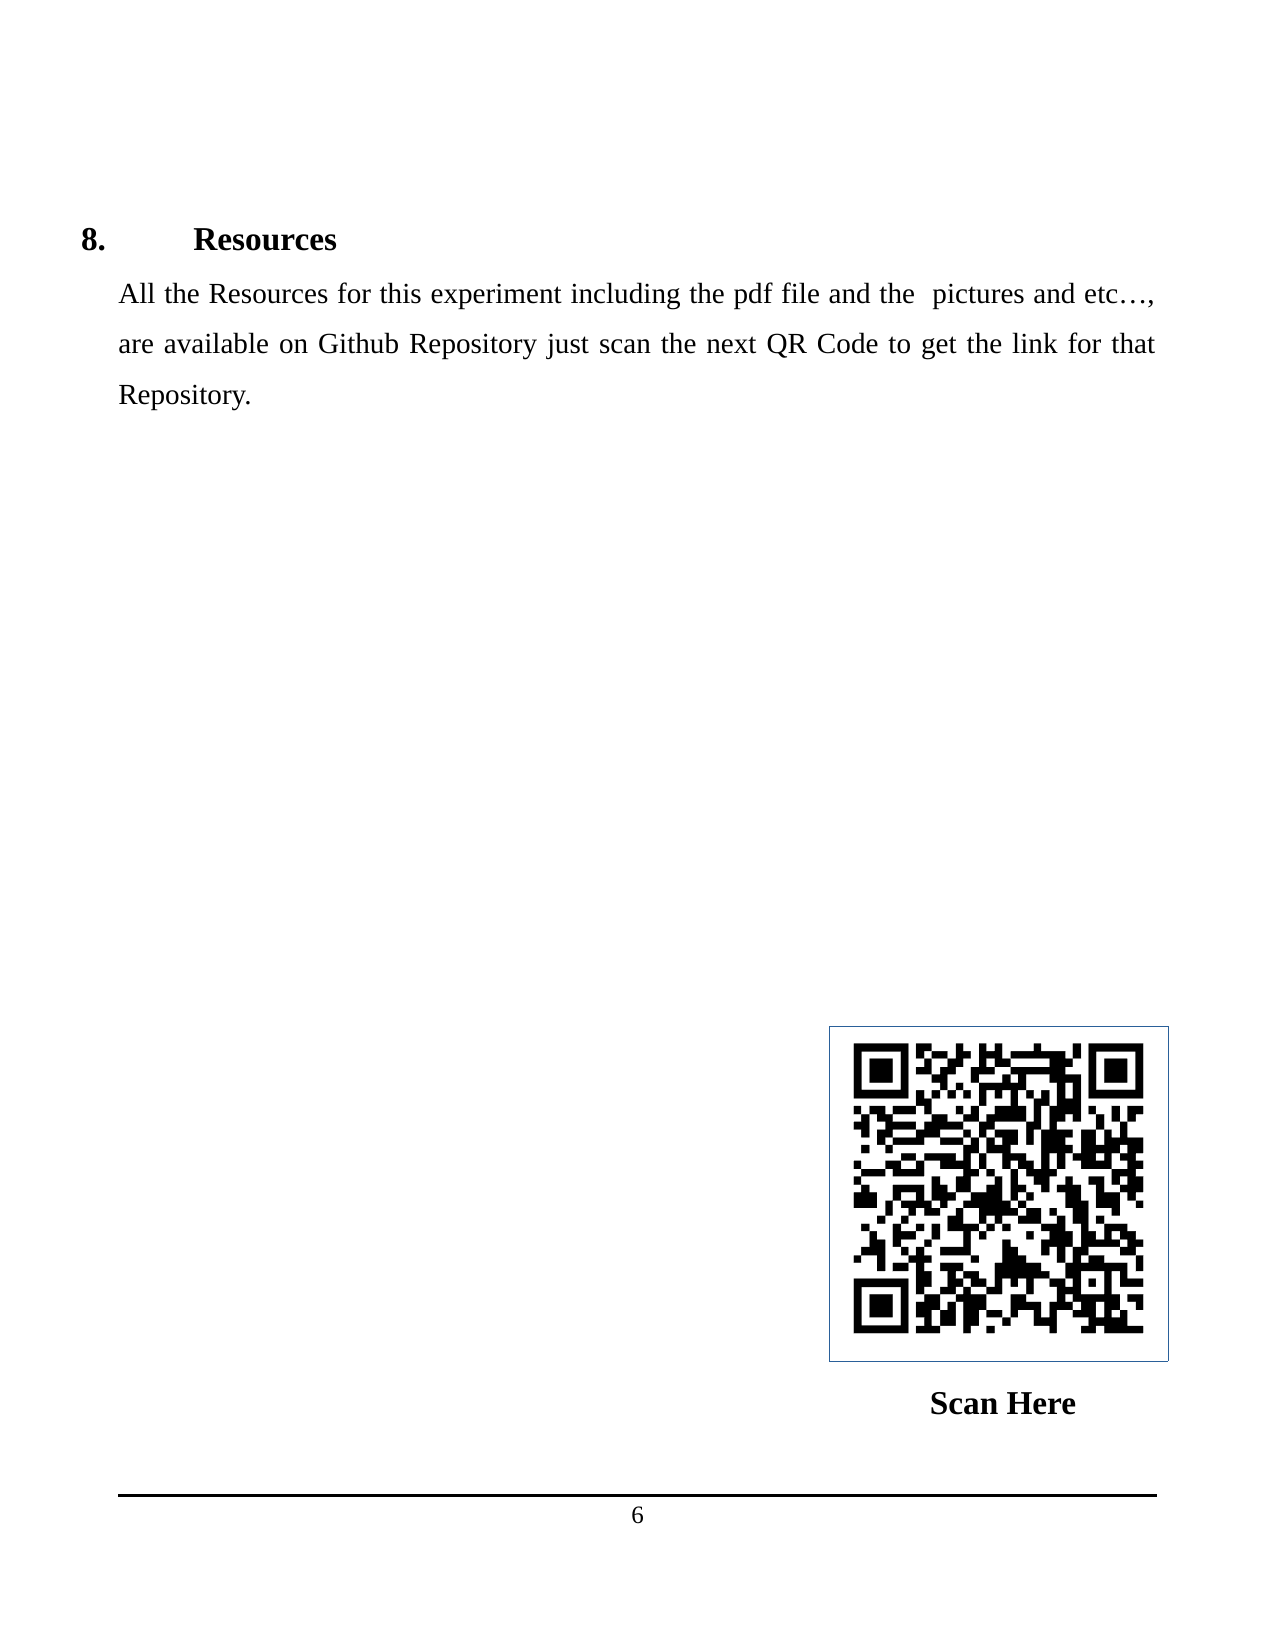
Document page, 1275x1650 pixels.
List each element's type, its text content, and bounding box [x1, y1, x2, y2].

picture [832, 1029, 1165, 1359]
text Scan Here [81, 1383, 1157, 1421]
list Resources [81, 219, 1157, 257]
text All the Resources for this experiment including the pdf file and the pictures and etc…, are available on Github Repository just scan the next QR Code to get the link for that Repository. [81, 276, 1157, 410]
